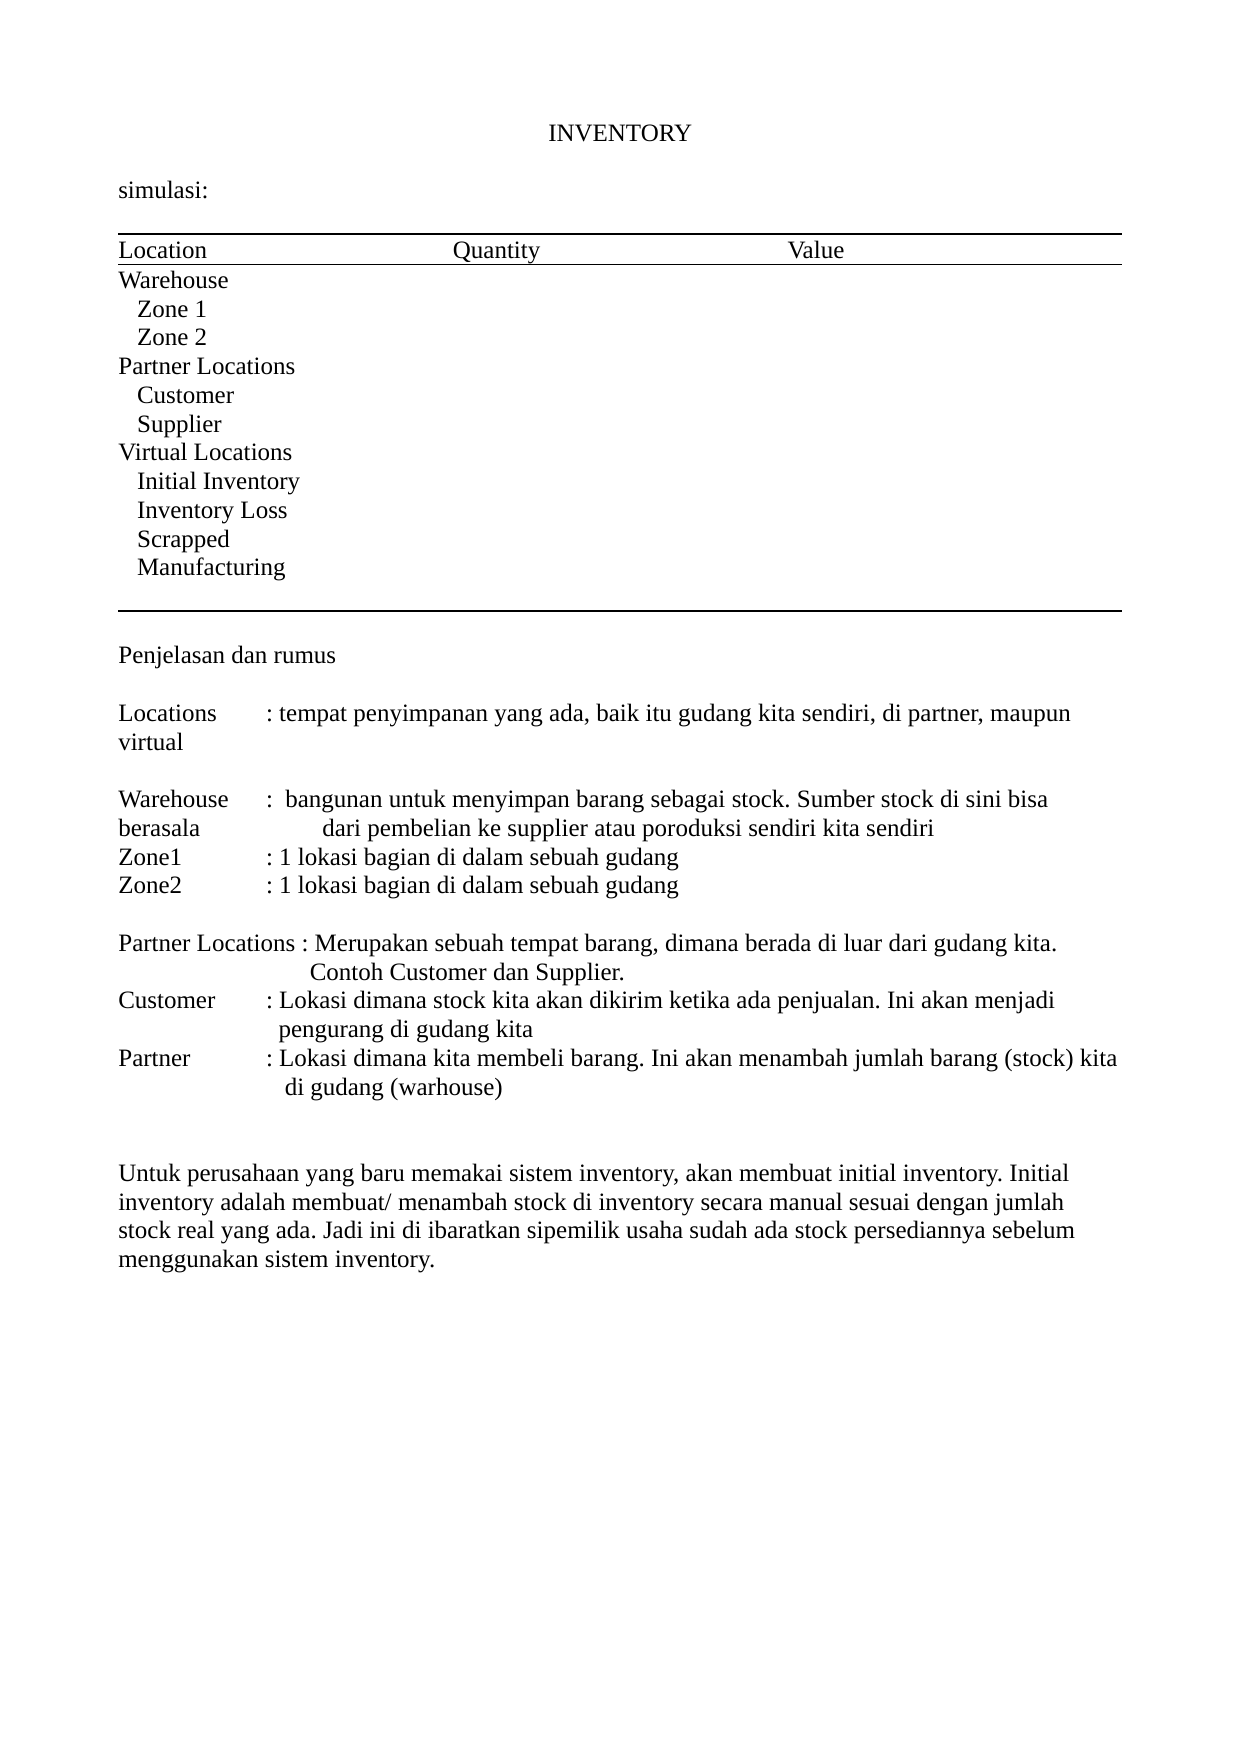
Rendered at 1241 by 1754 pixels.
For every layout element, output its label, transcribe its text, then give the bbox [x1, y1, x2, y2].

text INVENTORY [118, 118, 1122, 147]
table_cell [453, 553, 787, 581]
table_cell [787, 466, 1122, 495]
table_cell Warehouse [118, 265, 453, 294]
text Warehouse : bangunan untuk menyimpan barang sebagai stock. Sumber stock di sini bisa berasala dari pembelian ke supplier atau poroduksi sendiri kita sendiri [118, 784, 1122, 842]
text simulasi: [118, 176, 1122, 204]
table_cell [787, 438, 1122, 466]
table_cell [453, 438, 787, 466]
table_cell [787, 553, 1122, 581]
table_cell Customer [118, 380, 453, 409]
table_cell Partner Locations [118, 351, 453, 380]
table_cell [453, 466, 787, 495]
text di gudang (warhouse) [118, 1072, 1122, 1100]
table_cell Inventory Loss [118, 495, 453, 524]
text Zone1 : 1 lokasi bagian di dalam sebuah gudang [118, 842, 1122, 870]
table_cell [453, 351, 787, 380]
table_cell [787, 524, 1122, 552]
table_cell [787, 351, 1122, 380]
table_cell Manufacturing [118, 553, 453, 581]
table_cell [787, 323, 1122, 351]
table_cell [453, 581, 787, 610]
text Penjelasan dan rumus [118, 640, 1122, 669]
table_cell [453, 294, 787, 322]
table_cell Zone 1 [118, 294, 453, 322]
table_cell [787, 380, 1122, 409]
table_cell [787, 495, 1122, 524]
table_cell [453, 495, 787, 524]
table_cell [118, 581, 453, 610]
table_cell [787, 265, 1122, 294]
table_cell [453, 524, 787, 552]
text Locations : tempat penyimpanan yang ada, baik itu gudang kita sendiri, di partner, maupun virtual [118, 698, 1122, 755]
table_cell Supplier [118, 409, 453, 437]
table_cell [453, 380, 787, 409]
table_cell Zone 2 [118, 323, 453, 351]
table_cell Virtual Locations [118, 438, 453, 466]
text Zone2 : 1 lokasi bagian di dalam sebuah gudang [118, 870, 1122, 899]
table_cell Scrapped [118, 524, 453, 552]
table_cell [453, 409, 787, 437]
text Customer : Lokasi dimana stock kita akan dikirim ketika ada penjualan. Ini akan menjadi pengurang di gudang kita [118, 985, 1122, 1043]
table_cell [787, 409, 1122, 437]
table_cell [453, 265, 787, 294]
text Partner Locations : Merupakan sebuah tempat barang, dimana berada di luar dari gudang kita. Contoh Customer dan Supplier. [118, 928, 1122, 985]
table_header Value [787, 235, 1122, 263]
table_cell [787, 294, 1122, 322]
table_cell [453, 323, 787, 351]
text Partner : Lokasi dimana kita membeli barang. Ini akan menambah jumlah barang (stock) kita [118, 1043, 1122, 1072]
table_cell Initial Inventory [118, 466, 453, 495]
table_header Quantity [453, 235, 787, 263]
text Untuk perusahaan yang baru memakai sistem inventory, akan membuat initial inventory. Initial inventory adalah membuat/ menambah stock di inventory secara manual sesuai dengan jumlah stock real yang ada. Jadi ini di ibaratkan sipemilik usaha sudah ada stock persediannya sebelum menggunakan sistem inventory. [118, 1158, 1122, 1273]
table_cell [787, 581, 1122, 610]
table_header Location [118, 235, 453, 263]
